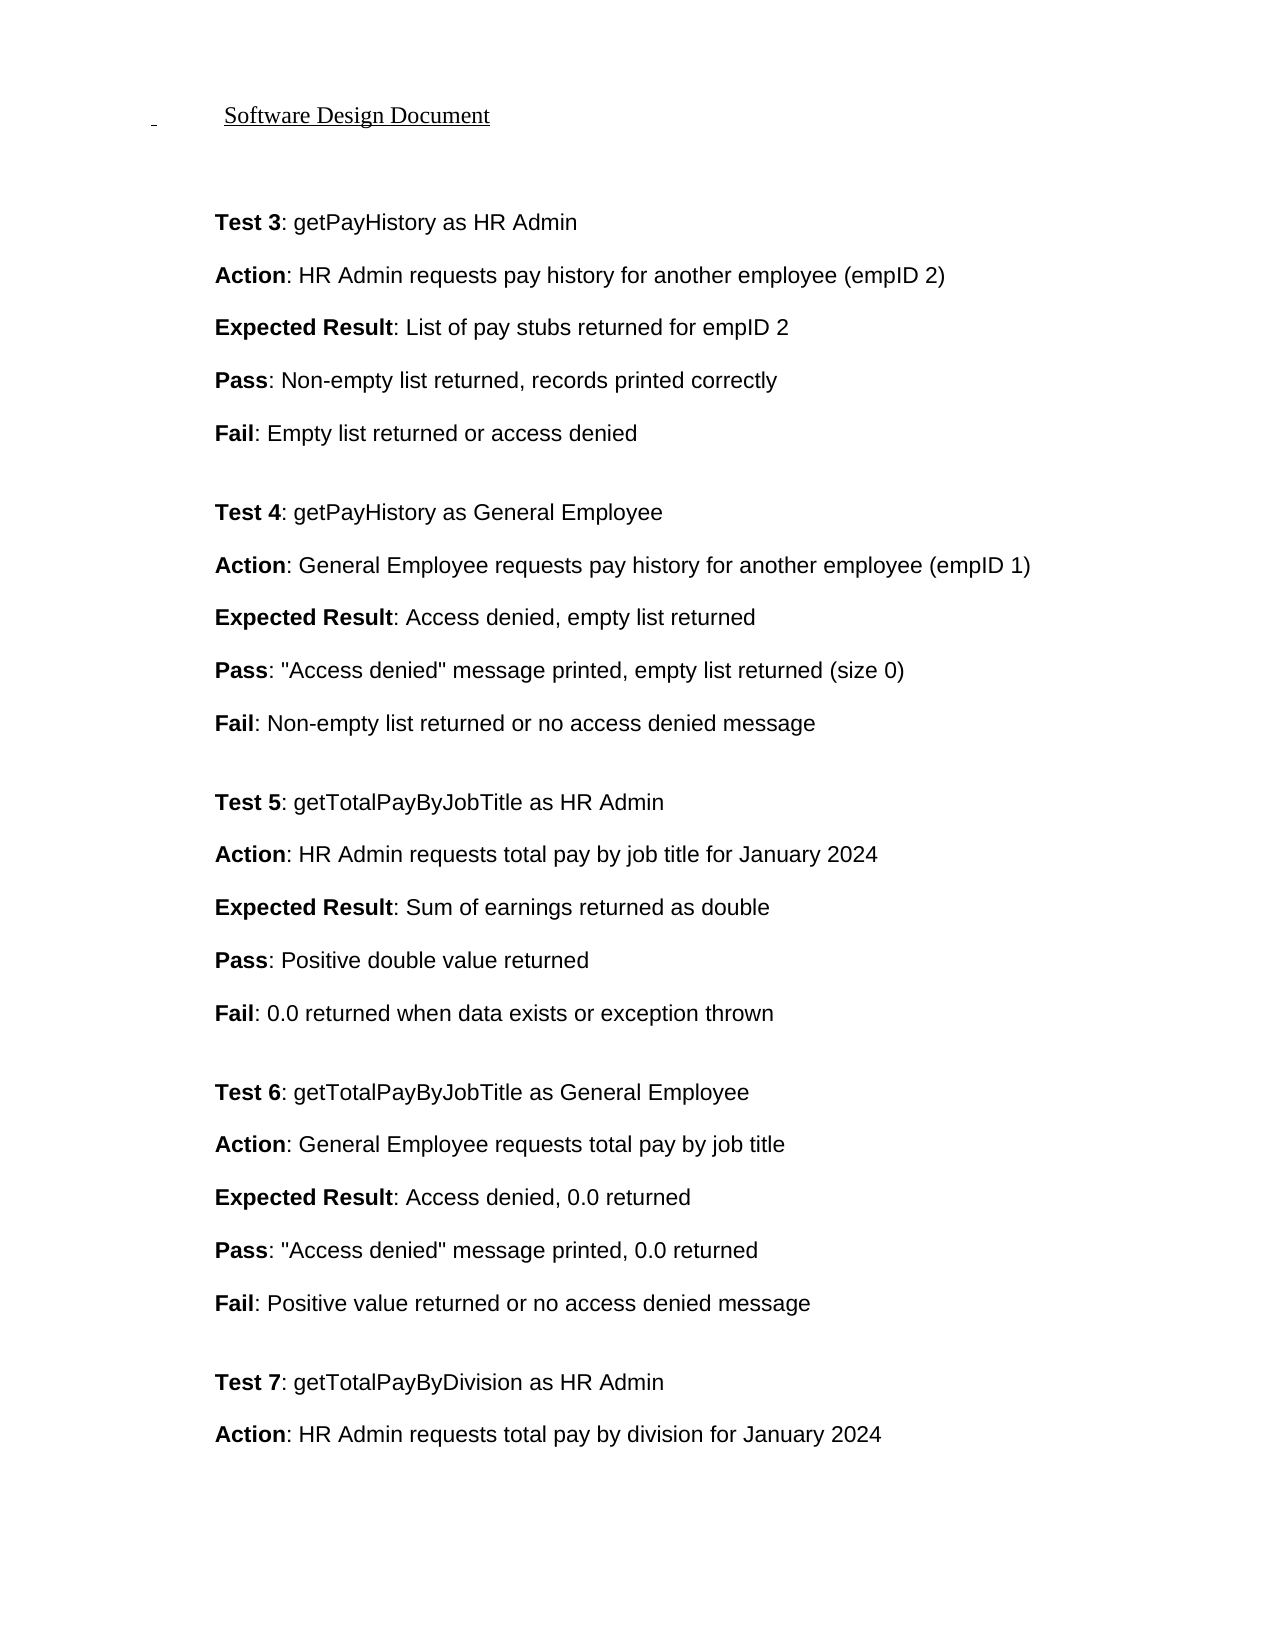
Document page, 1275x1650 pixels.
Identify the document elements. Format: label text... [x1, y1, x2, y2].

text Fail: Positive value returned or no access denied message [214, 1289, 1137, 1316]
text Fail: 0.0 returned when data exists or exception thrown [214, 999, 1137, 1026]
text Expected Result: List of pay stubs returned for empID 2 [214, 314, 1137, 341]
text Action: General Employee requests pay history for another employee (empID 1) [214, 552, 1137, 578]
text Pass: Positive double value returned [214, 947, 1137, 973]
text Expected Result: Access denied, 0.0 returned [214, 1184, 1137, 1210]
text Test 7: getTotalPayByDivision as HR Admin [214, 1368, 1137, 1395]
text Pass: "Access denied" message printed, 0.0 returned [214, 1237, 1137, 1263]
text Action: HR Admin requests total pay by division for January 2024 [214, 1421, 1137, 1448]
text Fail: Empty list returned or access denied [214, 420, 1137, 446]
text Expected Result: Access denied, empty list returned [214, 604, 1137, 631]
text Expected Result: Sum of earnings returned as double [214, 894, 1137, 921]
text Action: General Employee requests total pay by job title [214, 1131, 1137, 1158]
text Test 6: getTotalPayByJobTitle as General Employee [214, 1079, 1137, 1105]
text Pass: "Access denied" message printed, empty list returned (size 0) [214, 657, 1137, 683]
text Test 4: getPayHistory as General Employee [214, 499, 1137, 525]
text Test 3: getPayHistory as HR Admin [214, 209, 1137, 235]
text Pass: Non-empty list returned, records printed correctly [214, 367, 1137, 393]
text Test 5: getTotalPayByJobTitle as HR Admin [214, 789, 1137, 815]
text Action: HR Admin requests pay history for another employee (empID 2) [214, 262, 1137, 288]
text Action: HR Admin requests total pay by job title for January 2024 [214, 841, 1137, 868]
text Fail: Non-empty list returned or no access denied message [214, 710, 1137, 736]
